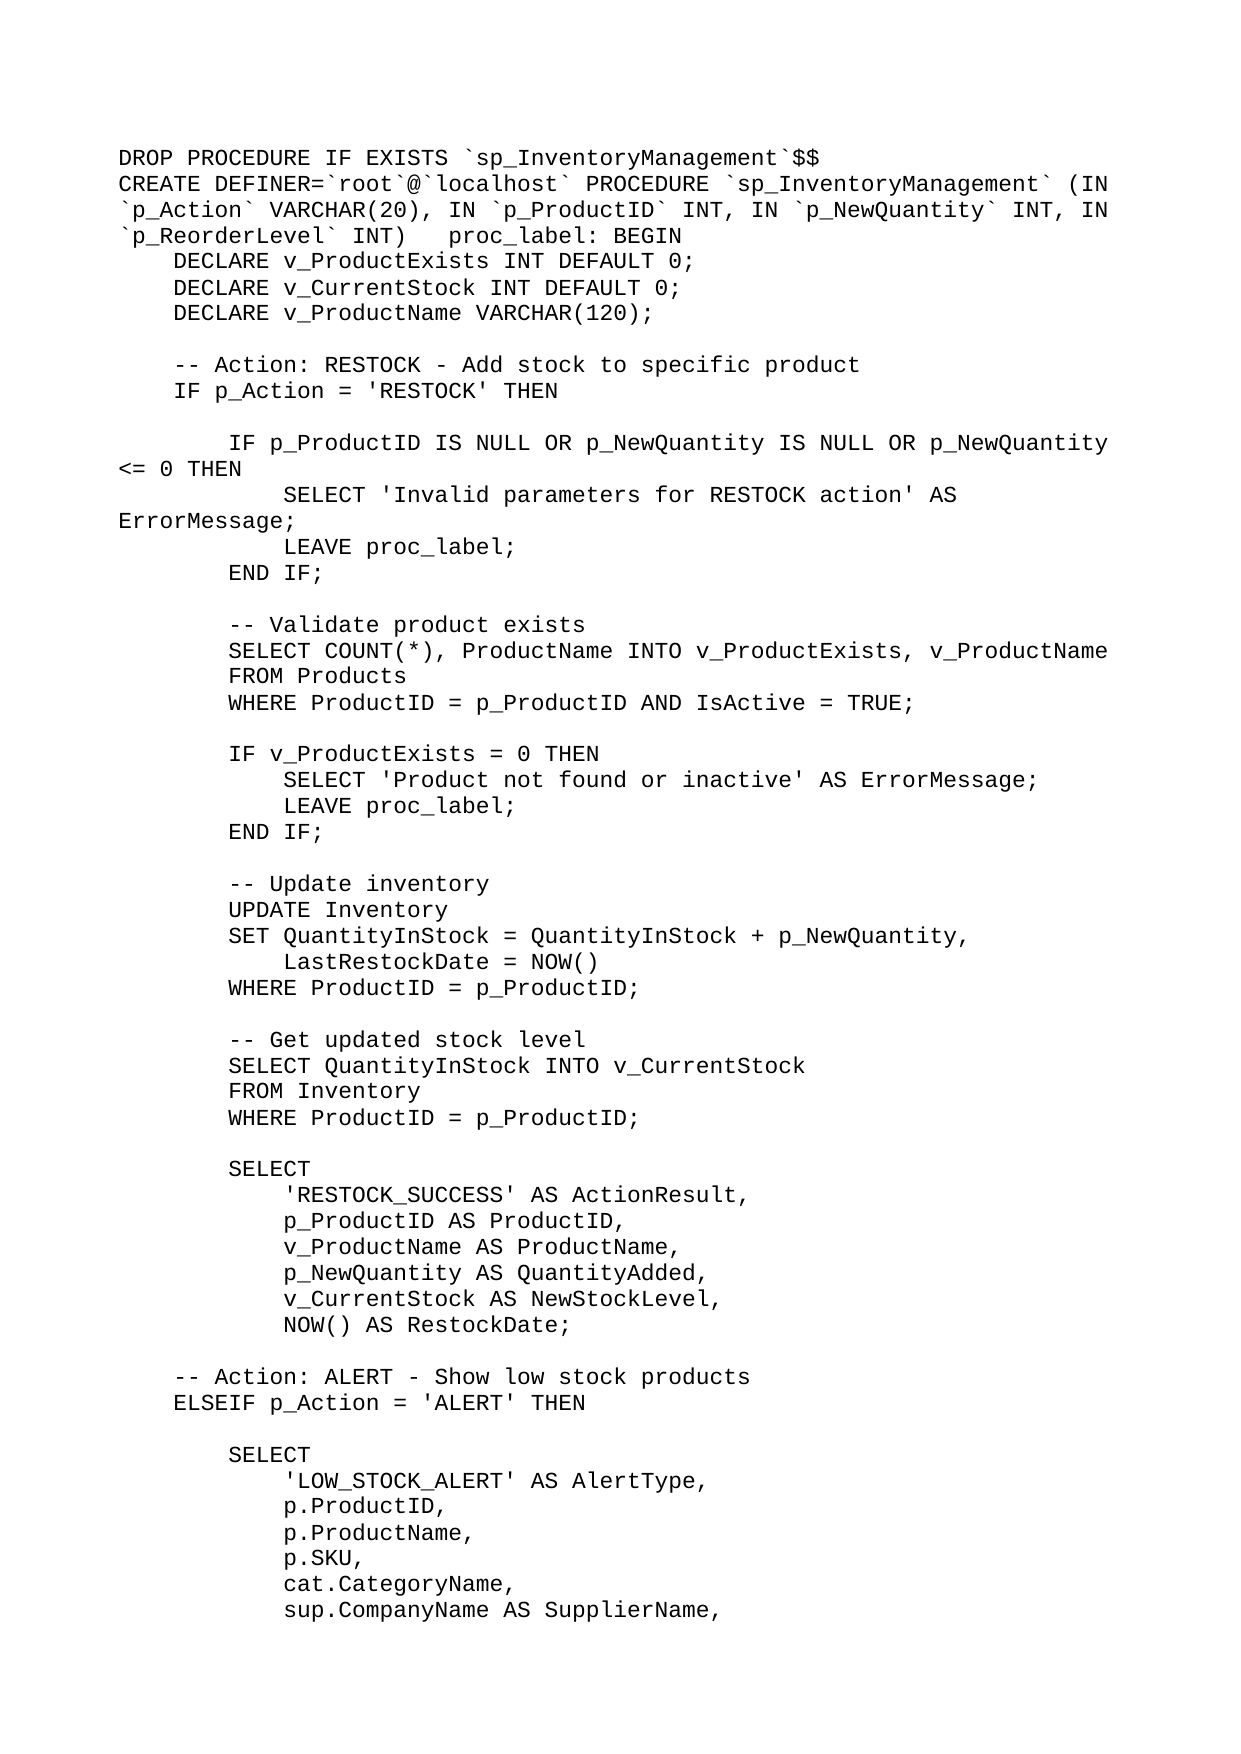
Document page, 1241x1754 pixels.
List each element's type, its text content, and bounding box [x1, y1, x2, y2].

text v_CurrentStock AS NewStockLevel, [118, 1287, 1122, 1313]
text END IF; [118, 561, 1122, 587]
text SELECT [118, 1158, 1122, 1184]
text -- Update inventory [118, 872, 1122, 898]
text -- Validate product exists [118, 613, 1122, 639]
text 'RESTOCK_SUCCESS' AS ActionResult, [118, 1184, 1122, 1209]
text -- Action: RESTOCK - Add stock to specific product [118, 354, 1122, 379]
text WHERE ProductID = p_ProductID; [118, 1106, 1122, 1132]
text IF p_Action = 'RESTOCK' THEN [118, 379, 1122, 406]
text SELECT COUNT(*), ProductName INTO v_ProductExists, v_ProductName [118, 639, 1122, 665]
text DECLARE v_ProductName VARCHAR(120); [118, 302, 1122, 328]
text FROM Products [118, 665, 1122, 691]
text END IF; [118, 821, 1122, 846]
text FROM Inventory [118, 1080, 1122, 1106]
text -- Action: ALERT - Show low stock products [118, 1365, 1122, 1391]
text WHERE ProductID = p_ProductID AND IsActive = TRUE; [118, 691, 1122, 717]
text p_ProductID AS ProductID, [118, 1209, 1122, 1236]
text LastRestockDate = NOW() [118, 950, 1122, 976]
text SELECT 'Invalid parameters for RESTOCK action' AS ErrorMessage; [118, 483, 1122, 535]
text v_ProductName AS ProductName, [118, 1236, 1122, 1261]
text p.ProductID, [118, 1495, 1122, 1521]
text ELSEIF p_Action = 'ALERT' THEN [118, 1391, 1122, 1417]
text SET QuantityInStock = QuantityInStock + p_NewQuantity, [118, 924, 1122, 950]
text WHERE ProductID = p_ProductID; [118, 976, 1122, 1002]
text SELECT QuantityInStock INTO v_CurrentStock [118, 1054, 1122, 1080]
text NOW() AS RestockDate; [118, 1313, 1122, 1339]
text IF v_ProductExists = 0 THEN [118, 743, 1122, 769]
text DECLARE v_CurrentStock INT DEFAULT 0; [118, 276, 1122, 302]
text SELECT 'Product not found or inactive' AS ErrorMessage; [118, 769, 1122, 794]
text DECLARE v_ProductExists INT DEFAULT 0; [118, 250, 1122, 276]
text 'LOW_STOCK_ALERT' AS AlertType, [118, 1469, 1122, 1495]
text p.ProductName, [118, 1521, 1122, 1547]
text LEAVE proc_label; [118, 535, 1122, 561]
text IF p_ProductID IS NULL OR p_NewQuantity IS NULL OR p_NewQuantity <= 0 THEN [118, 431, 1122, 483]
text UPDATE Inventory [118, 898, 1122, 924]
text DROP PROCEDURE IF EXISTS `sp_InventoryManagement`$$ [118, 146, 1122, 172]
text p_NewQuantity AS QuantityAdded, [118, 1261, 1122, 1287]
text CREATE DEFINER=`root`@`localhost` PROCEDURE `sp_InventoryManagement` (IN `p_Action` VARCHAR(20), IN `p_ProductID` INT, IN `p_NewQuantity` INT, IN `p_ReorderLevel` INT) proc_label: BEGIN [118, 172, 1122, 250]
text SELECT [118, 1443, 1122, 1469]
text p.SKU, [118, 1547, 1122, 1573]
text cat.CategoryName, [118, 1573, 1122, 1599]
text sup.CompanyName AS SupplierName, [118, 1599, 1122, 1624]
text -- Get updated stock level [118, 1028, 1122, 1054]
text LEAVE proc_label; [118, 794, 1122, 821]
